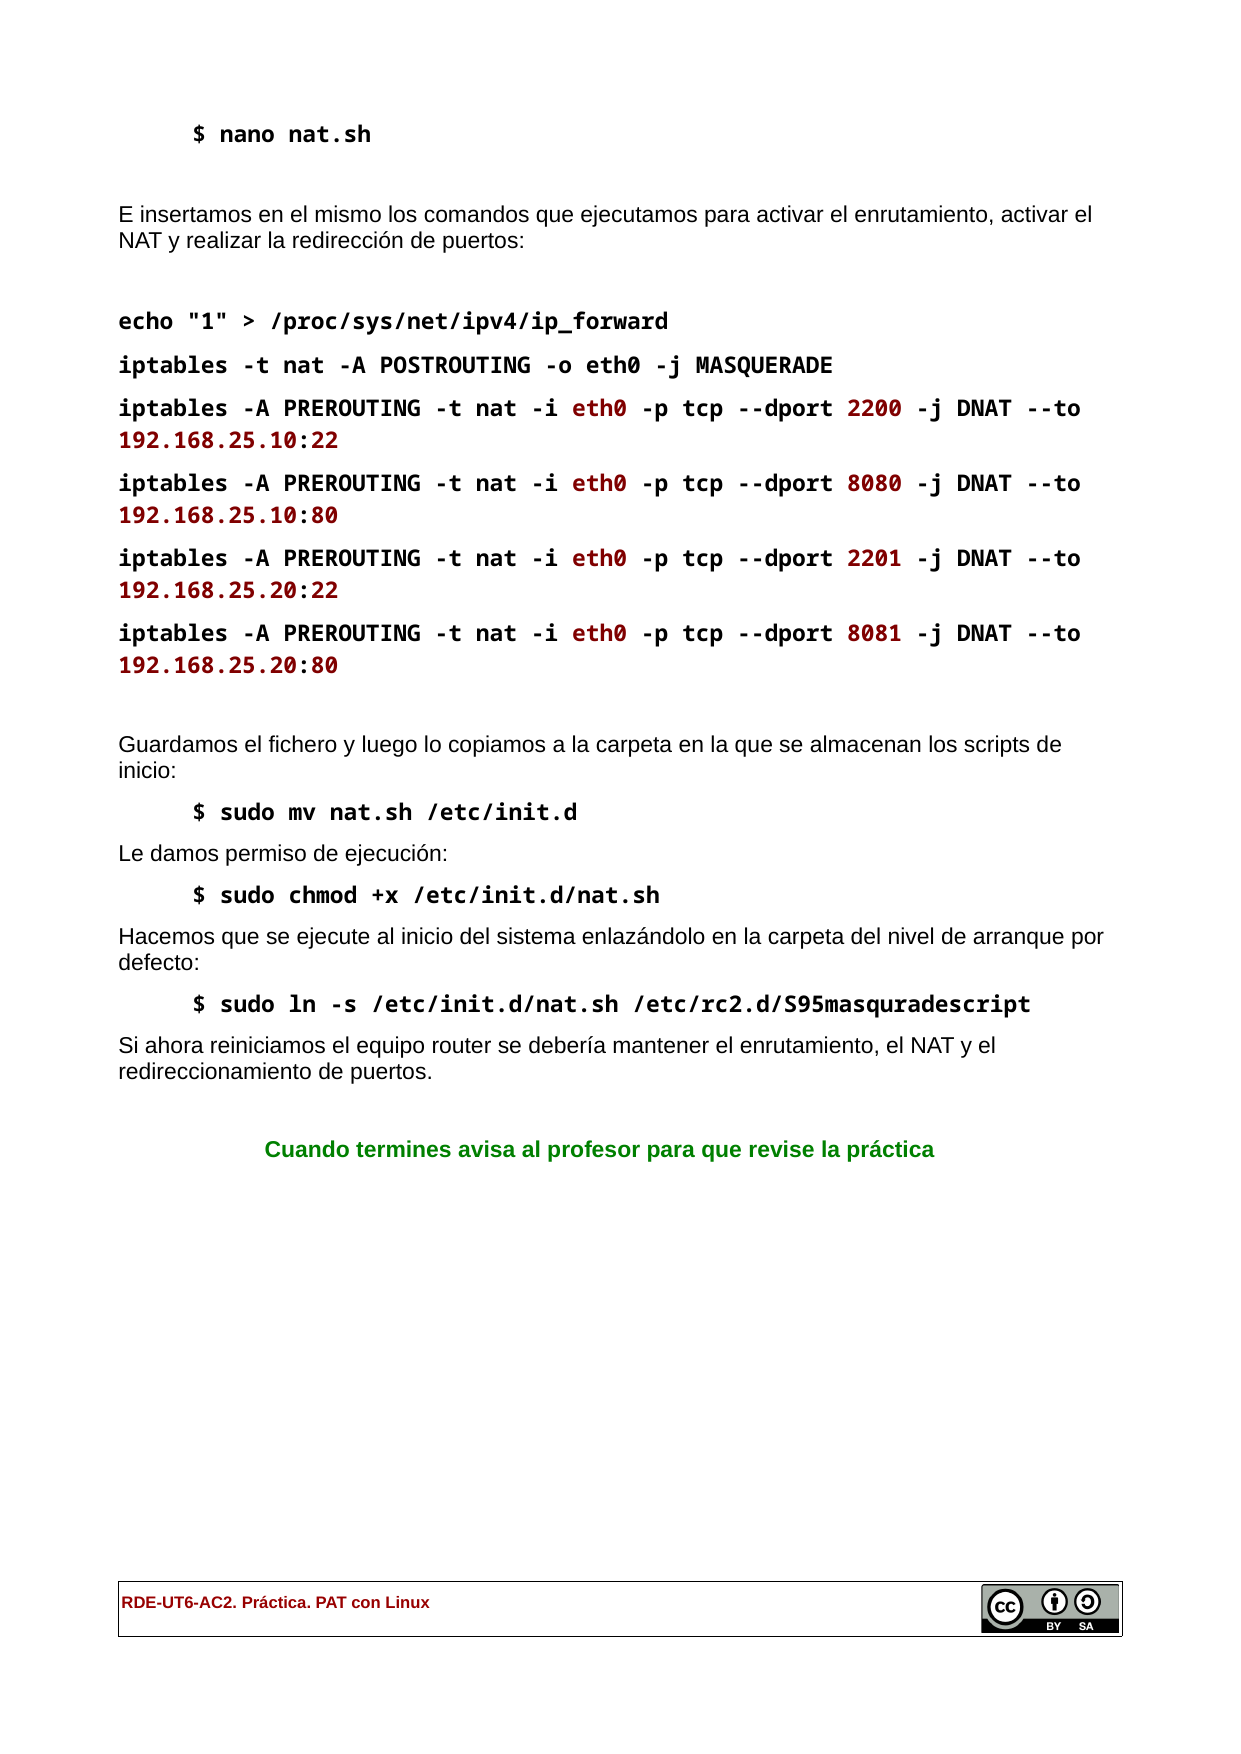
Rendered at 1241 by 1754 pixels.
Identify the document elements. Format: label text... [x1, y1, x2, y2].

text Cuando termines avisa al profesor para que revise la práctica [118, 1136, 1122, 1162]
text iptables -A PREROUTING -t nat -i eth0 -p tcp --dport 2200 -j DNAT --to 192.168.25.10:22 [118, 392, 1122, 455]
text $ sudo mv nat.sh /etc/init.d [118, 796, 1122, 828]
text Guardamos el fichero y luego lo copiamos a la carpeta en la que se almacenan los scripts de inicio: [118, 731, 1122, 784]
text $ sudo chmod +x /etc/init.d/nat.sh [118, 879, 1122, 910]
text Le damos permiso de ejecución: [118, 840, 1122, 866]
picture [981, 1584, 1119, 1633]
text Hacemos que se ejecute al inicio del sistema enlazándolo en la carpeta del nivel de arranque por defecto: [118, 923, 1122, 975]
text $ nano nat.sh [192, 118, 1122, 149]
text echo "1" > /proc/sys/net/ipv4/ip_forward [118, 305, 1122, 336]
text iptables -t nat -A POSTROUTING -o eth0 -j MASQUERADE [118, 348, 1122, 380]
text iptables -A PREROUTING -t nat -i eth0 -p tcp --dport 2201 -j DNAT --to 192.168.25.20:22 [118, 542, 1122, 605]
text E insertamos en el mismo los comandos que ejecutamos para activar el enrutamiento, activar el NAT y realizar la redirección de puertos: [118, 201, 1122, 253]
text iptables -A PREROUTING -t nat -i eth0 -p tcp --dport 8080 -j DNAT --to 192.168.25.10:80 [118, 467, 1122, 530]
text $ sudo ln -s /etc/init.d/nat.sh /etc/rc2.d/S95masquradescript [118, 988, 1122, 1019]
text iptables -A PREROUTING -t nat -i eth0 -p tcp --dport 8081 -j DNAT --to 192.168.25.20:80 [118, 617, 1122, 680]
text Si ahora reiniciamos el equipo router se debería mantener el enrutamiento, el NAT y el redireccionamiento de puertos. [118, 1032, 1122, 1084]
